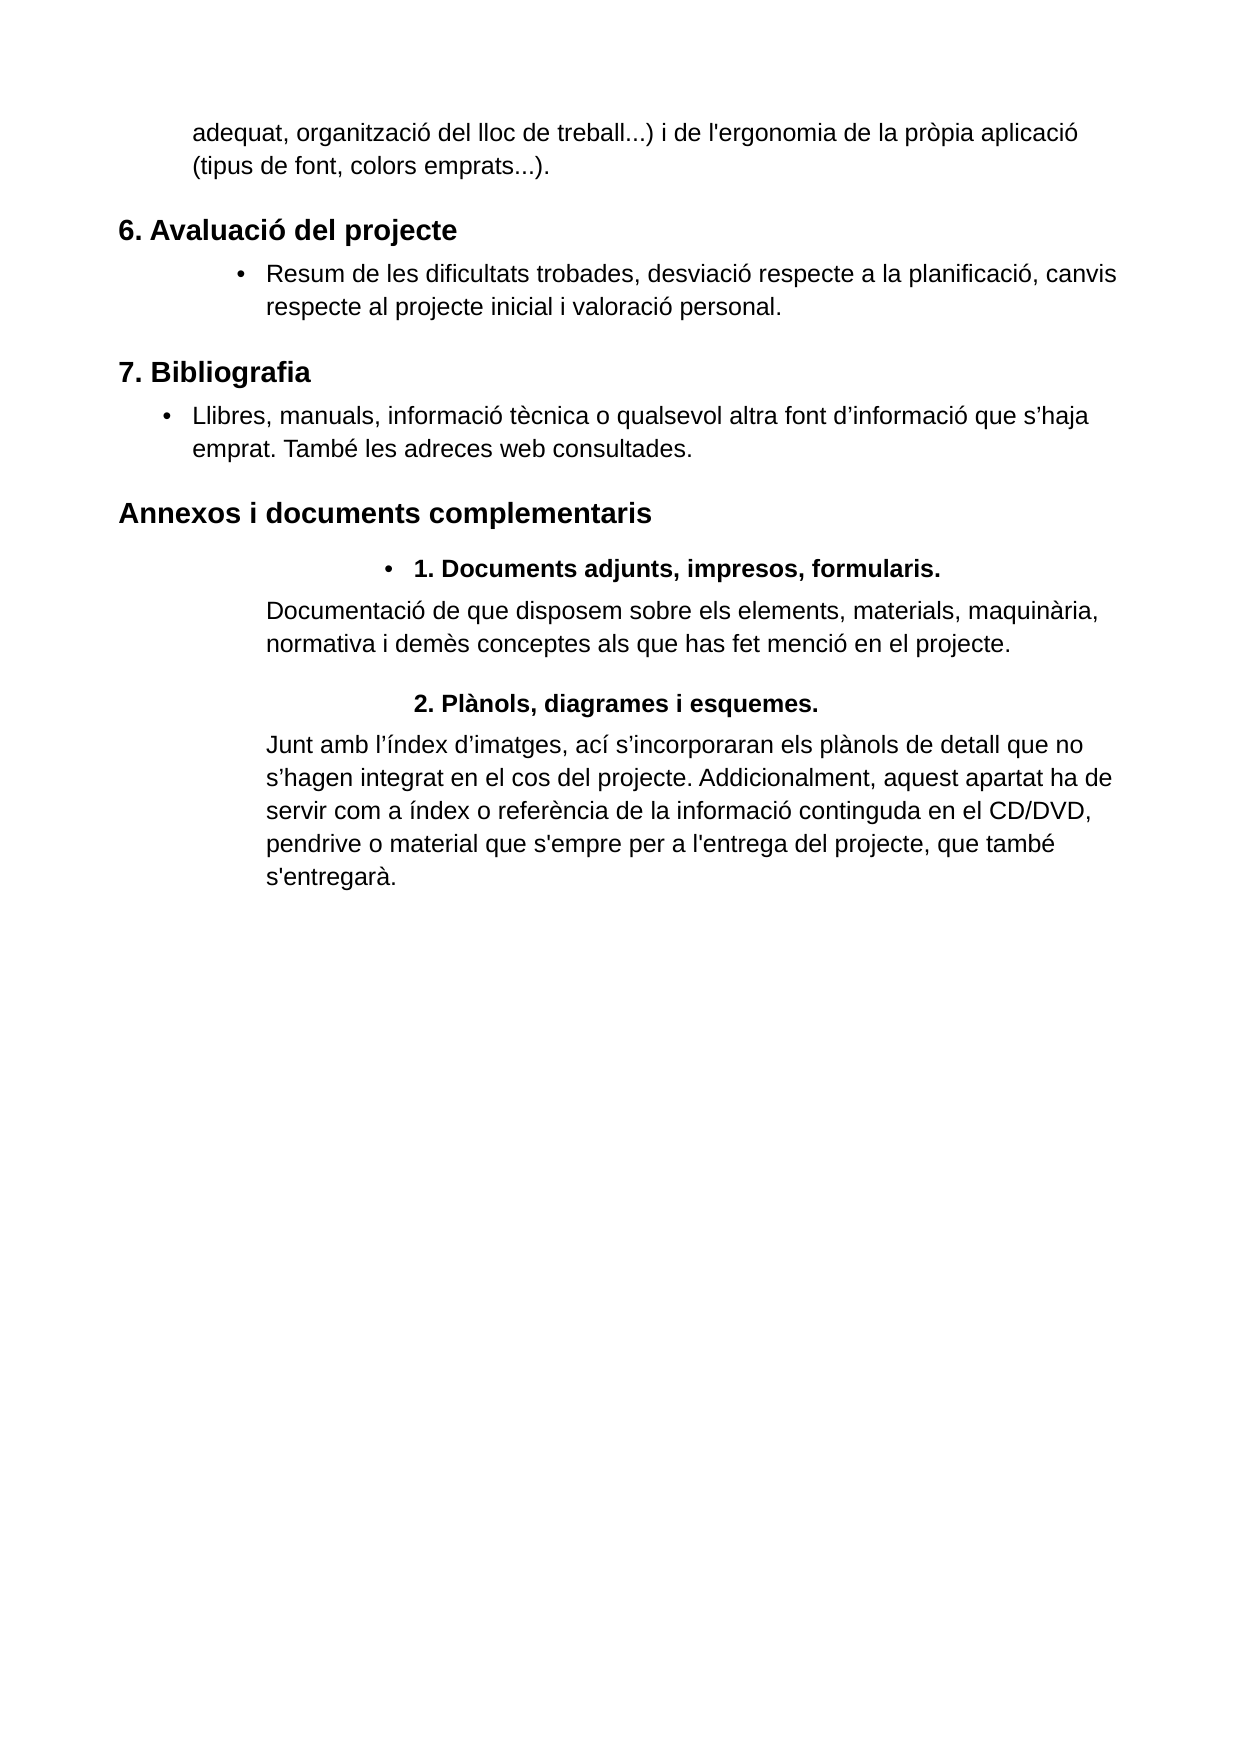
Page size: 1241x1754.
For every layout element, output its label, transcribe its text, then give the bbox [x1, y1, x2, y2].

list Documentació de que disposem sobre els elements, materials, maquinària, normativa i demès conceptes als que has fet menció en el projecte. [236, 596, 1122, 657]
list Resum de les dificultats trobades, desviació respecte a la planificació, canvis respecte al projecte inicial i valoració personal. [236, 259, 1122, 321]
list adequat, organització del lloc de treball...) i de l'ergonomia de la pròpia aplicació (tipus de font, colors emprats...). [162, 118, 1122, 180]
subtitle 7. Bibliografia [118, 354, 1122, 388]
list Llibres, manuals, informació tècnica o qualsevol altra font d’informació que s’haja emprat. També les adreces web consultades. [162, 401, 1122, 462]
subtitle 2. Plànols, diagrames i esquemes. [384, 689, 1122, 717]
subtitle 6. Avaluació del projecte [118, 213, 1122, 247]
subtitle 1. Documents adjunts, impresos, formularis. [384, 554, 1122, 583]
subtitle Annexos i documents complementaris [118, 496, 1122, 529]
list Junt amb l’índex d’imatges, ací s’incorporaran els plànols de detall que no s’hagen integrat en el cos del projecte. Addicionalment, aquest apartat ha de servir com a índex o referència de la informació continguda en el CD/DVD, pendrive o material que s'empre per a l'entrega del projecte, que també s'entregarà. [236, 730, 1122, 891]
